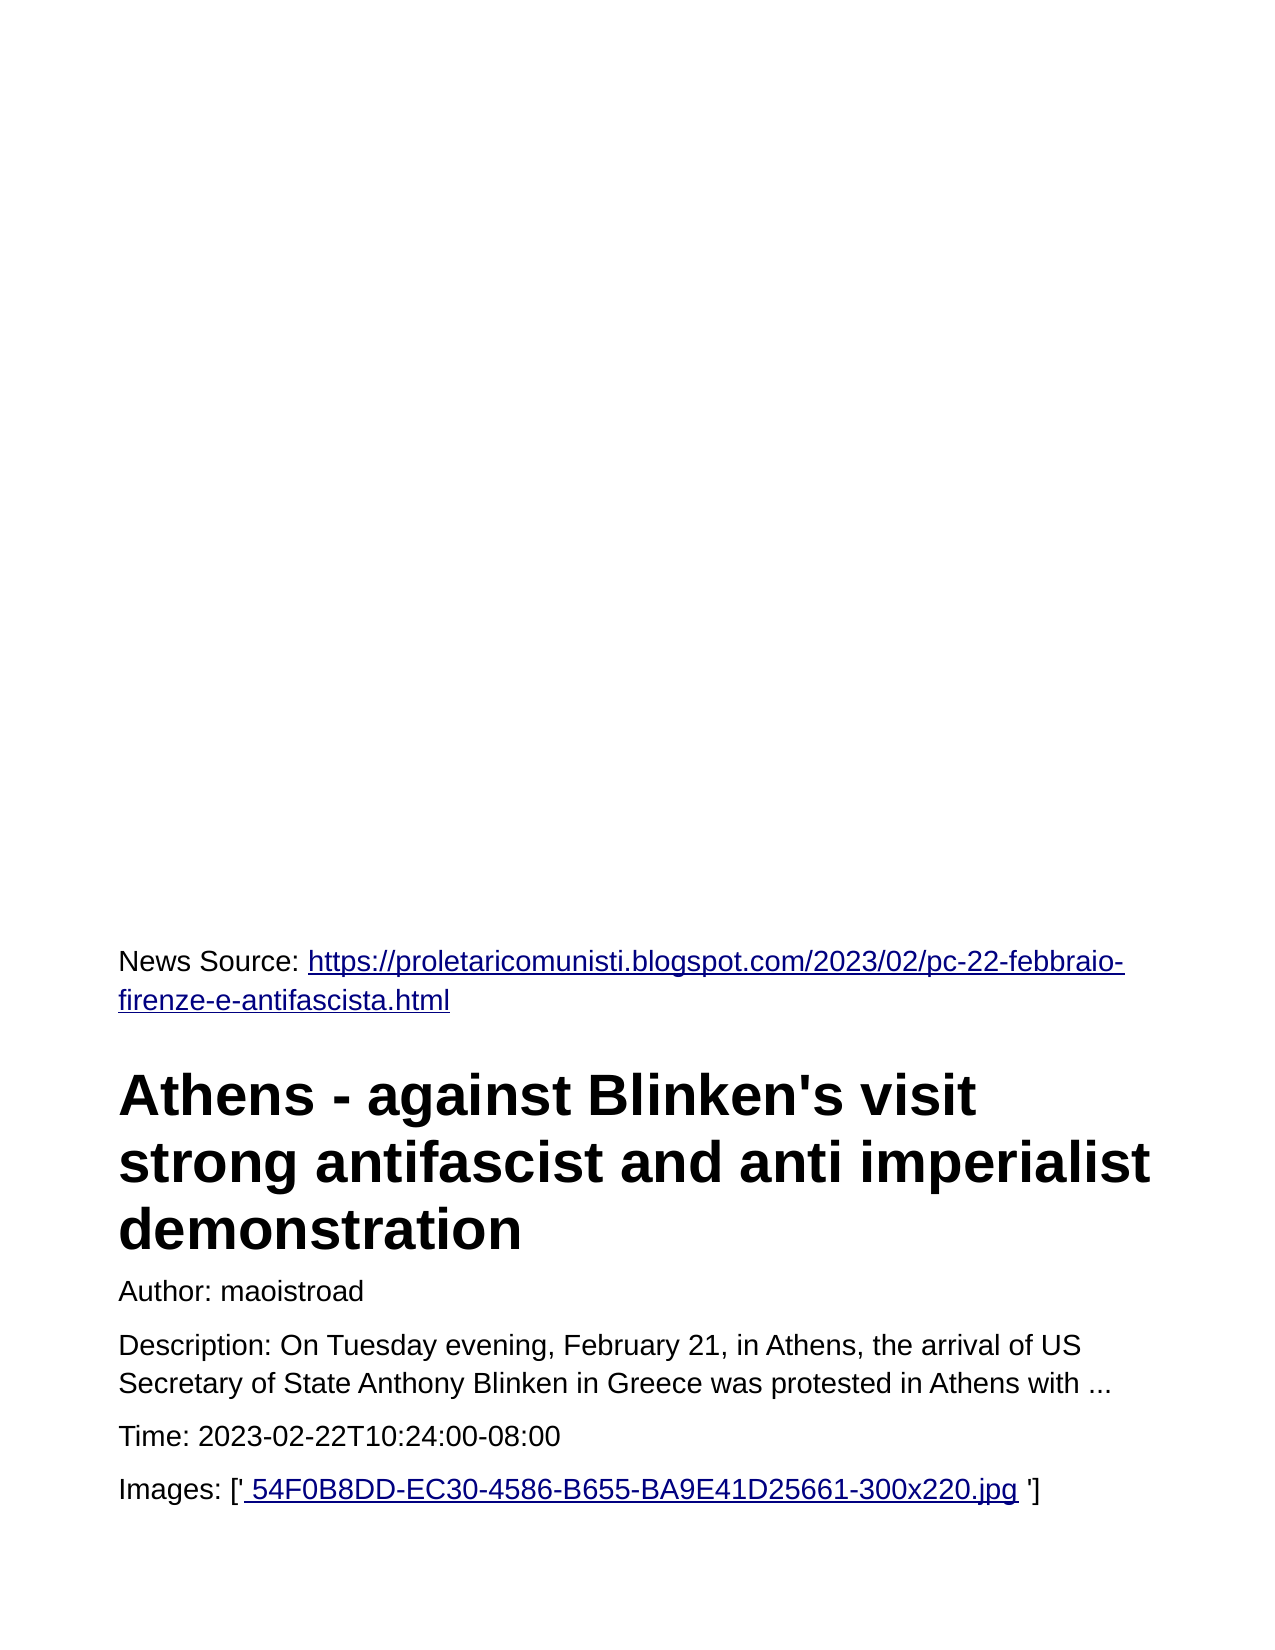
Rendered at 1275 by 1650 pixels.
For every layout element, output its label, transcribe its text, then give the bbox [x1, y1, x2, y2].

text Description: On Tuesday evening, February 21, in Athens, the arrival of US Secretary of State Anthony Blinken in Greece was protested in Athens with ... [118, 1327, 1157, 1399]
text Author: maoistroad [118, 1274, 1157, 1308]
text Time: 2023-02-22T10:24:00-08:00 [118, 1419, 1157, 1453]
text Images: [' 54F0B8DD-EC30-4586-B655-BA9E41D25661-300x220.jpg '] [118, 1472, 1157, 1506]
subtitle Athens - against Blinken's visit strong antifascist and anti imperialist demonstration [118, 1061, 1157, 1262]
text News Source: https://proletaricomunisti.blogspot.com/2023/02/pc-22-febbraio-firenze-e-antifascista.html [118, 944, 1157, 1016]
